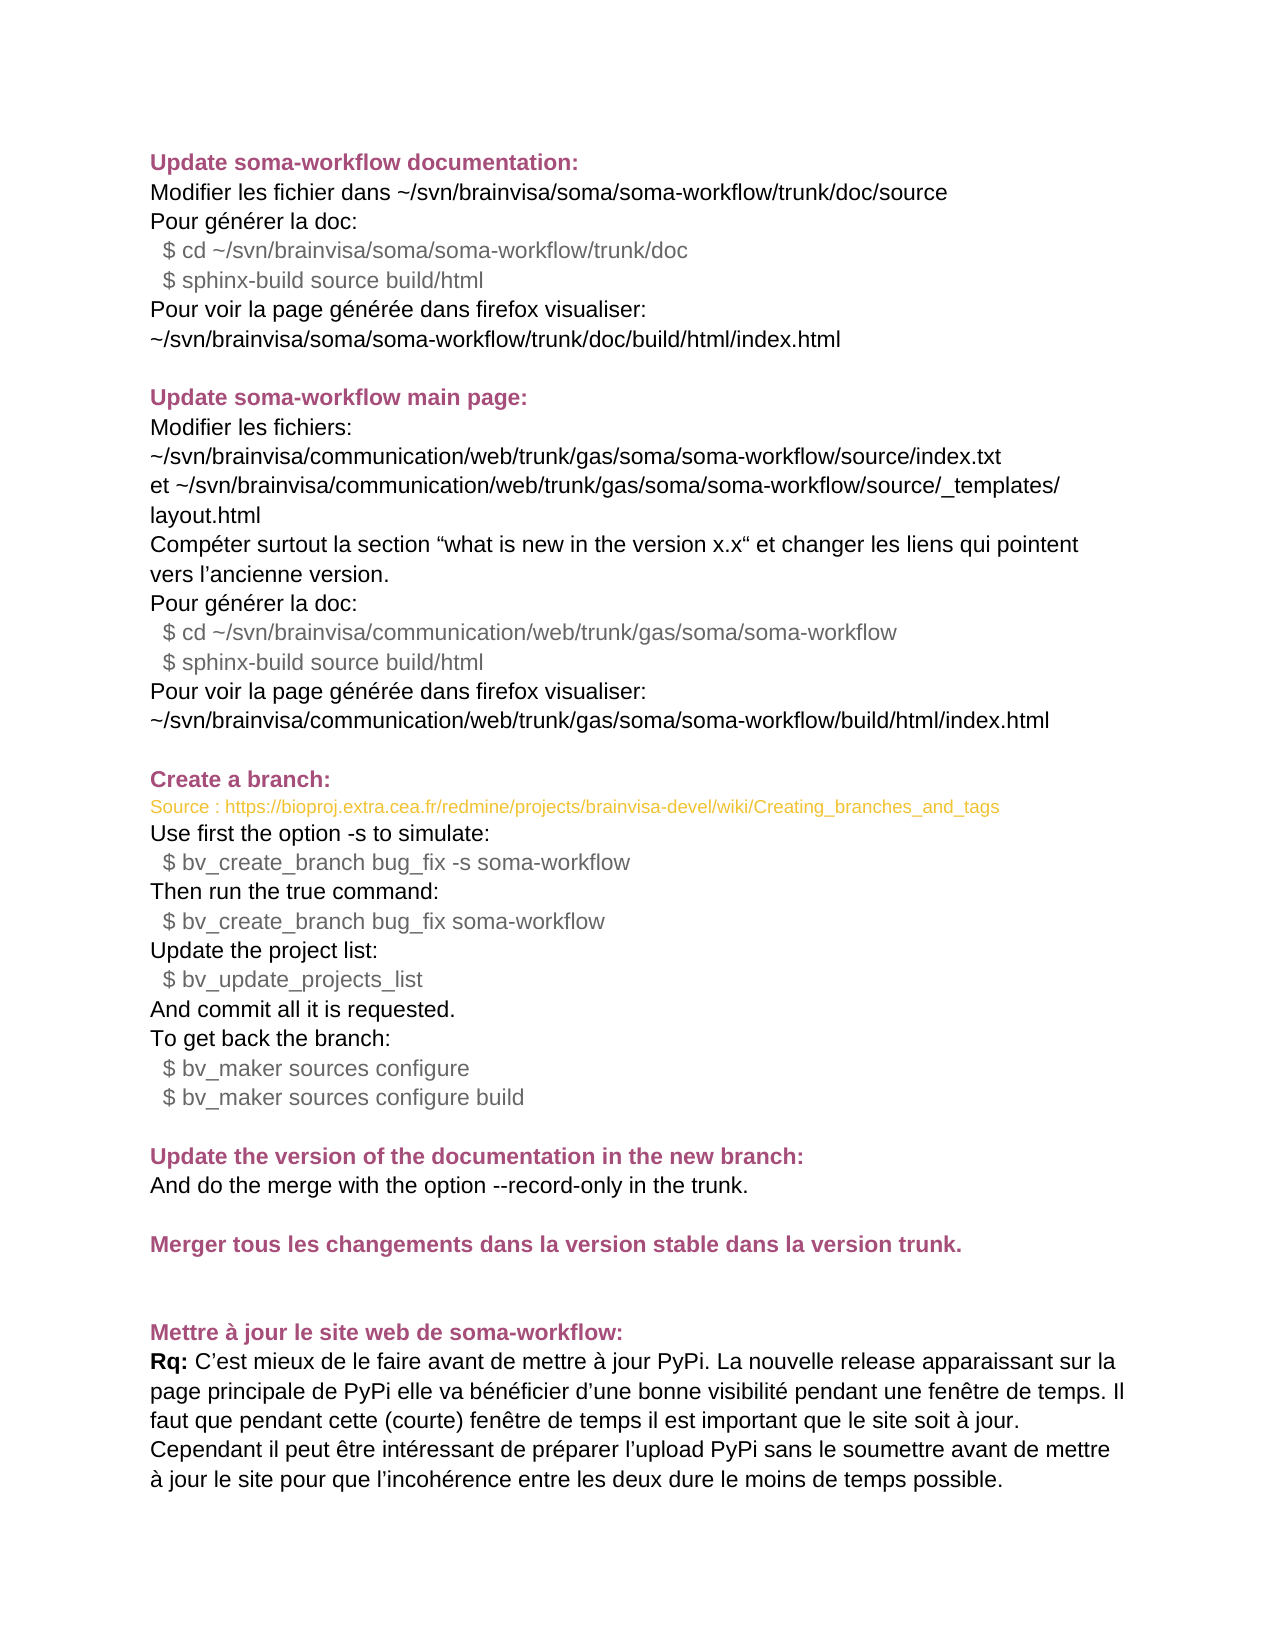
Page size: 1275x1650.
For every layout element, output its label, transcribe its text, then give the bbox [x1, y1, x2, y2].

text Create a branch: [150, 767, 1125, 792]
text $ sphinx-build source build/html [150, 267, 1125, 293]
text Update the version of the documentation in the new branch: [150, 1143, 1125, 1169]
text $ bv_create_branch bug_fix soma-workflow [150, 908, 1125, 934]
text Merger tous les changements dans la version stable dans la version trunk. [150, 1232, 1125, 1257]
text Update soma-workflow documentation: [150, 150, 1125, 176]
text And do the merge with the option --record-only in the trunk. [150, 1173, 1125, 1198]
text Source : https://bioproj.extra.cea.fr/redmine/projects/brainvisa-devel/wiki/Creating_branches_and_tags [150, 796, 1125, 817]
text ~/svn/brainvisa/soma/soma-workflow/trunk/doc/build/html/index.html [150, 326, 1125, 352]
text Then run the true command: [150, 879, 1125, 905]
text And commit all it is requested. [150, 997, 1125, 1022]
text Pour générer la doc: [150, 209, 1125, 234]
text $ bv_maker sources configure [150, 1055, 1125, 1081]
text Modifier les fichiers: ~/svn/brainvisa/communication/web/trunk/gas/soma/soma-workflow/source/index.txt [150, 414, 1125, 469]
text $ cd ~/svn/brainvisa/soma/soma-workflow/trunk/doc [150, 238, 1125, 264]
text Pour générer la doc: [150, 591, 1125, 616]
text Use first the option -s to simulate: [150, 820, 1125, 846]
text $ bv_create_branch bug_fix -s soma-workflow [150, 850, 1125, 875]
text $ cd ~/svn/brainvisa/communication/web/trunk/gas/soma/soma-workflow [150, 620, 1125, 646]
text Pour voir la page générée dans firefox visualiser: [150, 679, 1125, 704]
text Compéter surtout la section “what is new in the version x.x“ et changer les liens qui pointent vers l’ancienne version. [150, 532, 1125, 587]
text Rq: C’est mieux de le faire avant de mettre à jour PyPi. La nouvelle release apparaissant sur la page principale de PyPi elle va bénéficier d’une bonne visibilité pendant une fenêtre de temps. Il faut que pendant cette (courte) fenêtre de temps il est important que le site soit à jour. Cependant il peut être intéressant de préparer l’upload PyPi sans le soumettre avant de mettre à jour le site pour que l’incohérence entre les deux dure le moins de temps possible. [150, 1349, 1125, 1492]
text et ~/svn/brainvisa/communication/web/trunk/gas/soma/soma-workflow/source/_templates/layout.html [150, 473, 1125, 528]
text $ bv_maker sources configure build [150, 1085, 1125, 1110]
text Update the project list: [150, 938, 1125, 963]
text $ sphinx-build source build/html [150, 649, 1125, 675]
text Update soma-workflow main page: [150, 385, 1125, 411]
text Pour voir la page générée dans firefox visualiser: [150, 297, 1125, 322]
text ~/svn/brainvisa/communication/web/trunk/gas/soma/soma-workflow/build/html/index.html [150, 708, 1125, 734]
text $ bv_update_projects_list [150, 967, 1125, 993]
text Mettre à jour le site web de soma-workflow: [150, 1320, 1125, 1345]
text To get back the branch: [150, 1026, 1125, 1052]
text Modifier les fichier dans ~/svn/brainvisa/soma/soma-workflow/trunk/doc/source [150, 179, 1125, 205]
